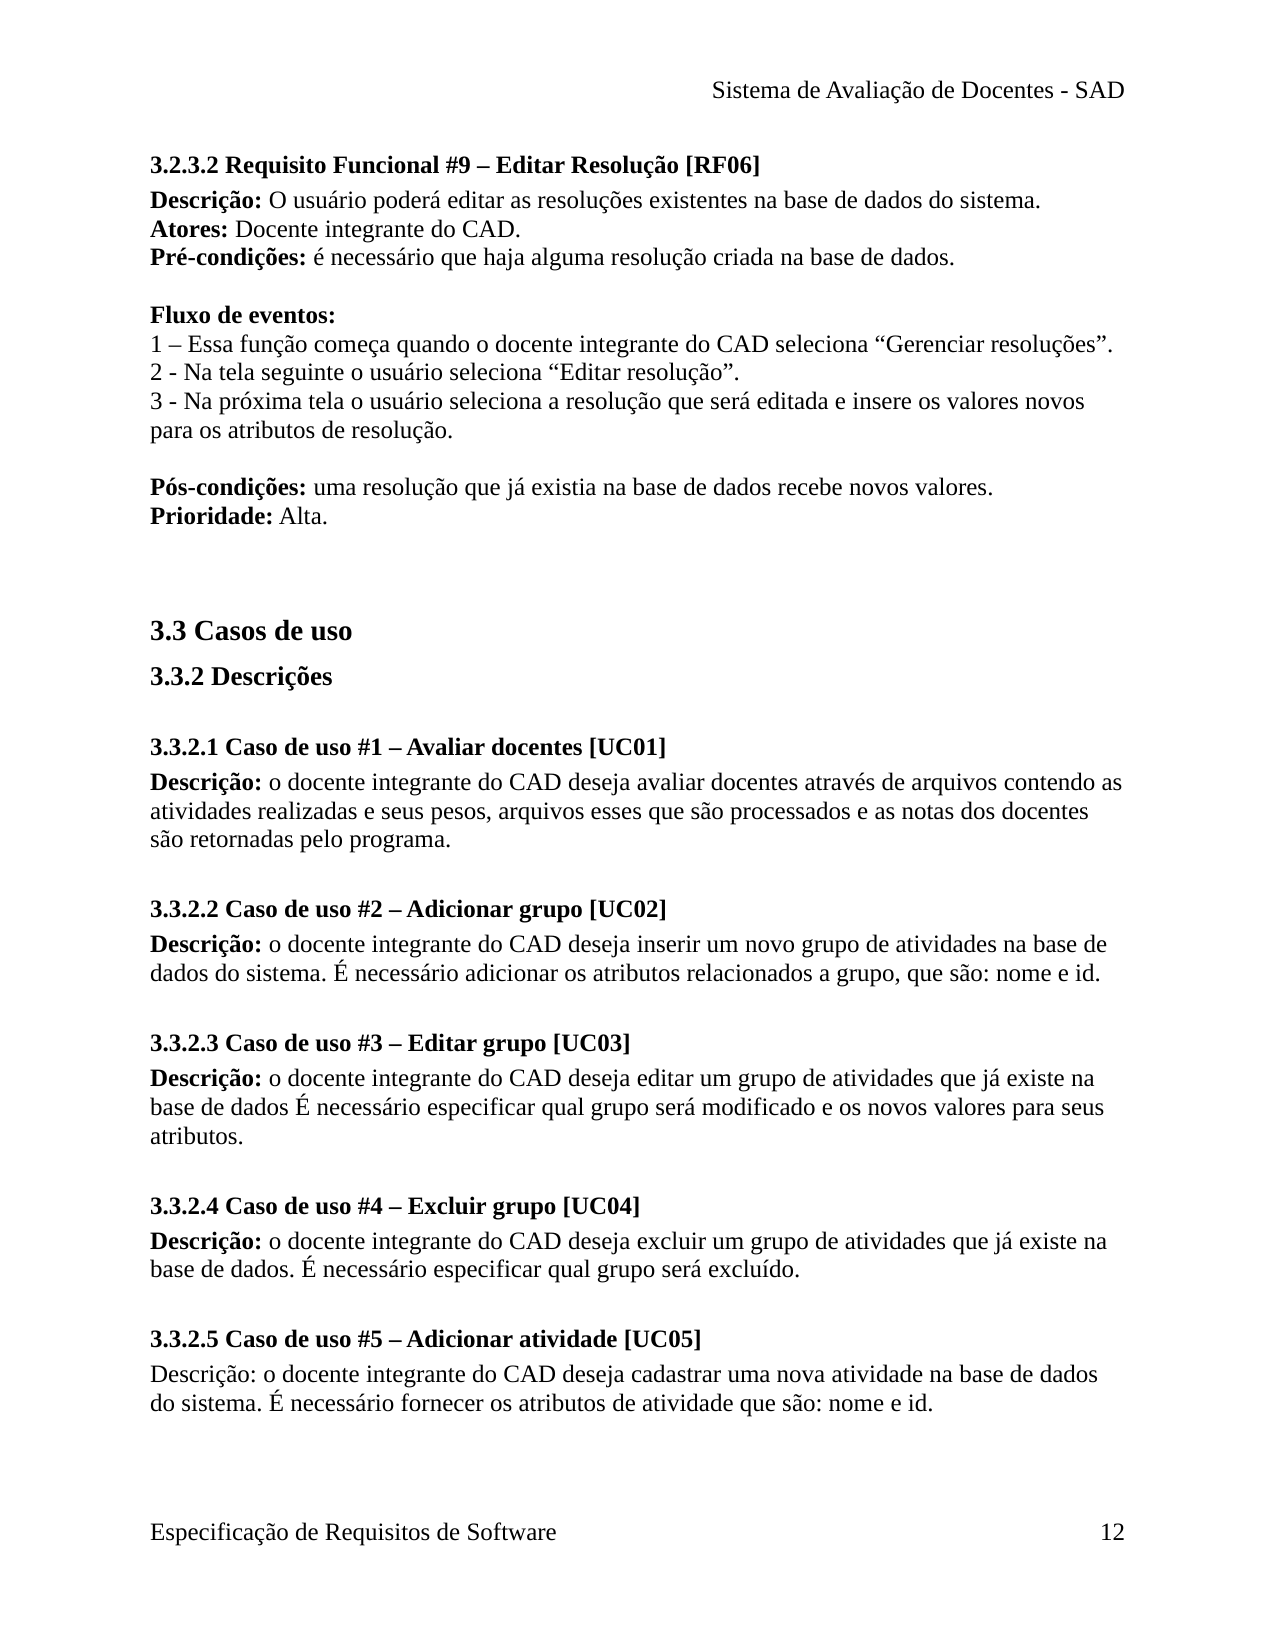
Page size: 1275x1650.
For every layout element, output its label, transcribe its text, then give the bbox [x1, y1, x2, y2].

text Fluxo de eventos: [150, 300, 1125, 329]
text Descrição: o docente integrante do CAD deseja excluir um grupo de atividades que já existe na base de dados. É necessário especificar qual grupo será excluído. [150, 1226, 1125, 1283]
subtitle 3.2.3.2 Requisito Funcional #9 – Editar Resolução [RF06] [150, 150, 1125, 179]
text 2 - Na tela seguinte o usuário seleciona “Editar resolução”. [150, 357, 1125, 386]
subtitle 3.3.2.1 Caso de uso #1 – Avaliar docentes [UC01] [150, 732, 1125, 761]
subtitle 3.3.2.3 Caso de uso #3 – Editar grupo [UC03] [150, 1028, 1125, 1057]
text Prioridade: Alta. [150, 501, 1125, 530]
subtitle 3.3 Casos de uso [150, 613, 1125, 647]
text Descrição: o docente integrante do CAD deseja editar um grupo de atividades que já existe na base de dados É necessário especificar qual grupo será modificado e os novos valores para seus atributos. [150, 1063, 1125, 1149]
text Descrição: o docente integrante do CAD deseja avaliar docentes através de arquivos contendo as atividades realizadas e seus pesos, arquivos esses que são processados e as notas dos docentes são retornadas pelo programa. [150, 767, 1125, 853]
subtitle 3.3.2.5 Caso de uso #5 – Adicionar atividade [UC05] [150, 1324, 1125, 1353]
text 3.3.2 Descrições [150, 659, 1125, 691]
subtitle 3.3.2.2 Caso de uso #2 – Adicionar grupo [UC02] [150, 894, 1125, 923]
text 1 – Essa função começa quando o docente integrante do CAD seleciona “Gerenciar resoluções”. [150, 329, 1125, 357]
text Pós-condições: uma resolução que já existia na base de dados recebe novos valores. [150, 472, 1125, 501]
text Descrição: o docente integrante do CAD deseja cadastrar uma nova atividade na base de dados do sistema. É necessário fornecer os atributos de atividade que são: nome e id. [150, 1359, 1125, 1417]
text Descrição: o docente integrante do CAD deseja inserir um novo grupo de atividades na base de dados do sistema. É necessário adicionar os atributos relacionados a grupo, que são: nome e id. [150, 929, 1125, 987]
subtitle 3.3.2.4 Caso de uso #4 – Excluir grupo [UC04] [150, 1191, 1125, 1219]
text Descrição: O usuário poderá editar as resoluções existentes na base de dados do sistema. [150, 185, 1125, 214]
text Atores: Docente integrante do CAD. [150, 214, 1125, 242]
text Pré-condições: é necessário que haja alguma resolução criada na base de dados. [150, 242, 1125, 271]
text 3 - Na próxima tela o usuário seleciona a resolução que será editada e insere os valores novos para os atributos de resolução. [150, 386, 1125, 444]
